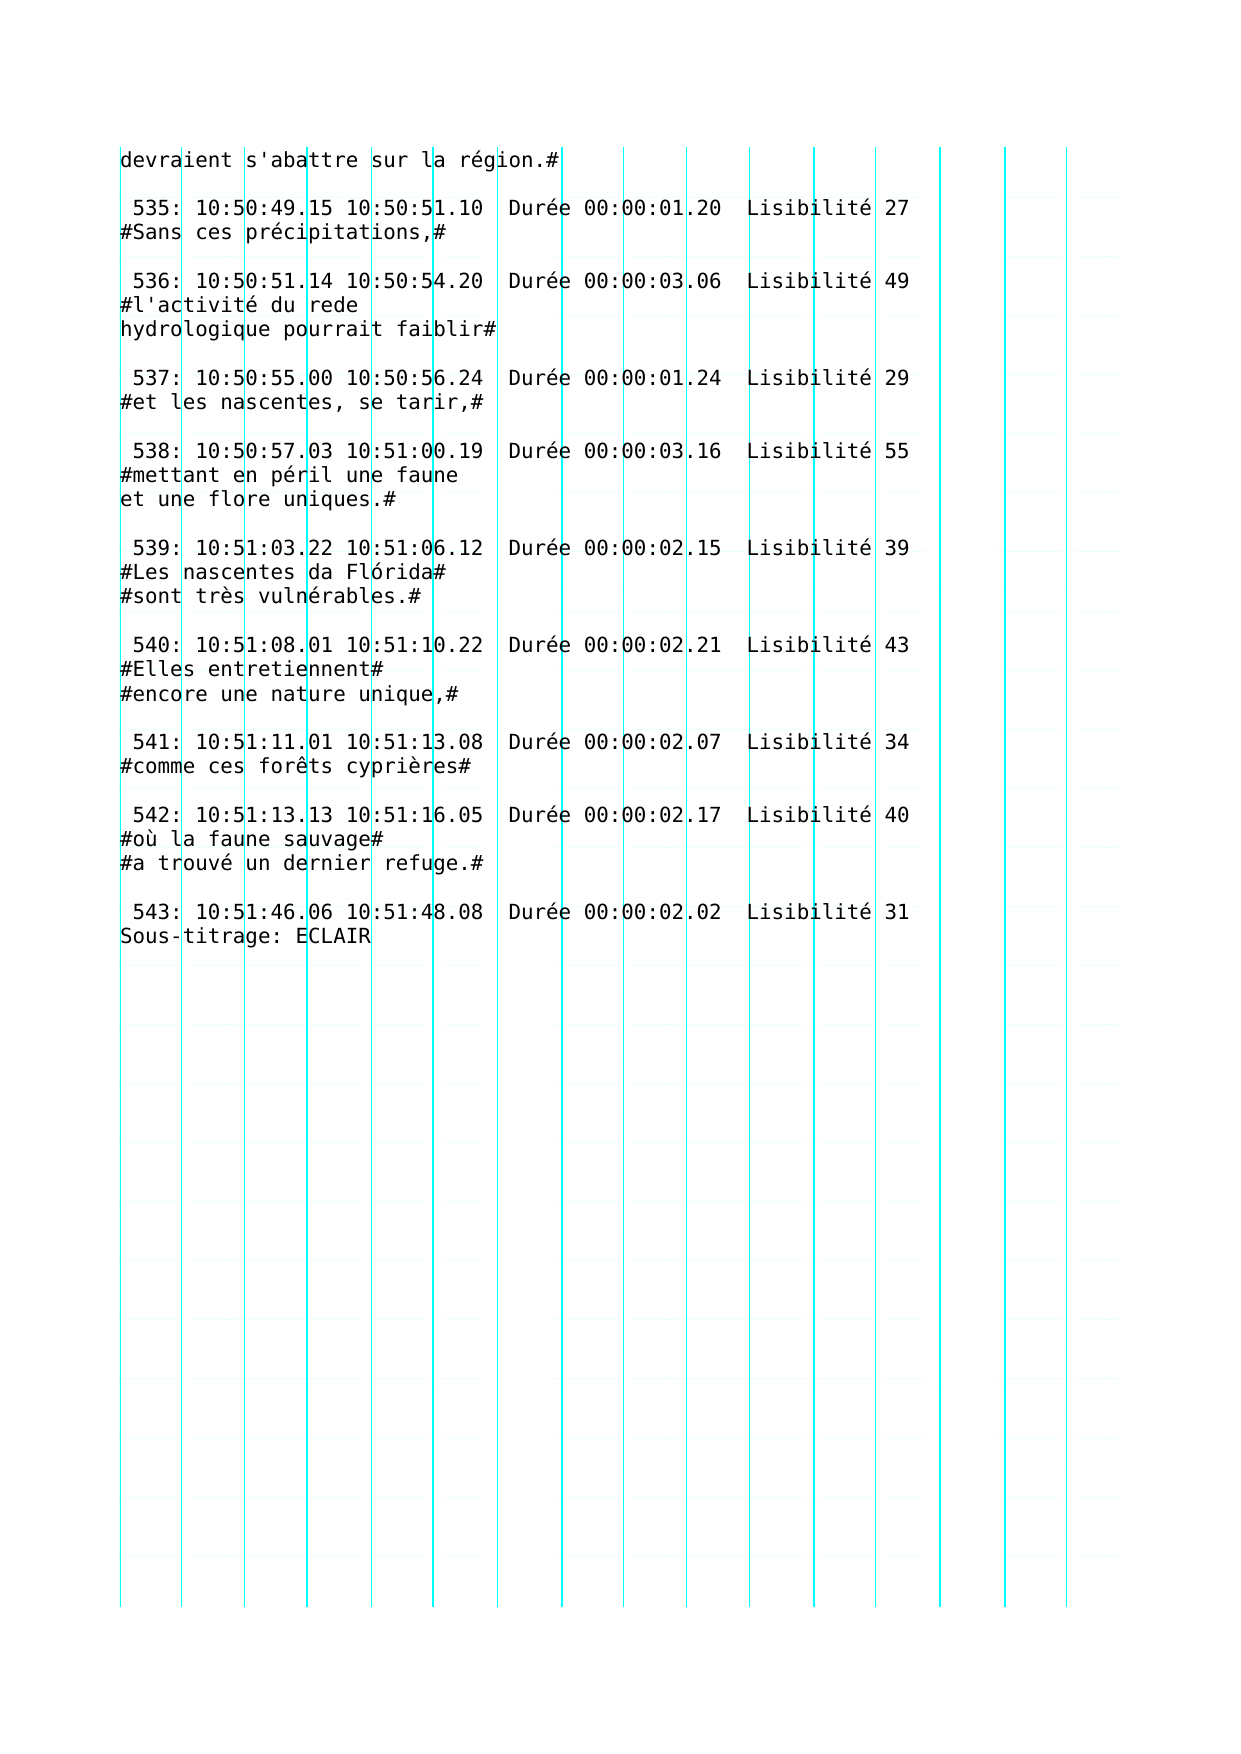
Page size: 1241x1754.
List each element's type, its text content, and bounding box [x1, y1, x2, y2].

text #Les nascentes da Flórida# [120, 560, 1120, 584]
text 539: 10:51:03.22 10:51:06.12 Durée 00:00:02.15 Lisibilité 39 [120, 536, 1120, 560]
text #Sans ces précipitations,# [120, 220, 1120, 245]
text #comme ces forêts cyprières# [120, 754, 1120, 779]
text 538: 10:50:57.03 10:51:00.19 Durée 00:00:03.16 Lisibilité 55 [120, 439, 1120, 463]
text et une flore uniques.# [120, 487, 1120, 512]
text 541: 10:51:11.01 10:51:13.08 Durée 00:00:02.07 Lisibilité 34 [120, 730, 1120, 754]
text hydrologique pourrait faiblir# [120, 317, 1120, 342]
text 537: 10:50:55.00 10:50:56.24 Durée 00:00:01.24 Lisibilité 29 [120, 366, 1120, 390]
text #où la faune sauvage# [120, 827, 1120, 851]
picture [119, 147, 1121, 1607]
text #sont très vulnérables.# [120, 584, 1120, 609]
text 540: 10:51:08.01 10:51:10.22 Durée 00:00:02.21 Lisibilité 43 [120, 633, 1120, 657]
text #encore une nature unique,# [120, 682, 1120, 706]
text 535: 10:50:49.15 10:50:51.10 Durée 00:00:01.20 Lisibilité 27 [120, 196, 1120, 220]
text 543: 10:51:46.06 10:51:48.08 Durée 00:00:02.02 Lisibilité 31 [120, 900, 1120, 924]
text devraient s'abattre sur la région.# [120, 148, 1120, 172]
text Sous-titrage: ECLAIR [120, 924, 1120, 948]
text #mettant en péril une faune [120, 463, 1120, 487]
text 542: 10:51:13.13 10:51:16.05 Durée 00:00:02.17 Lisibilité 40 [120, 803, 1120, 827]
text #et les nascentes, se tarir,# [120, 390, 1120, 414]
text #l'activité du rede [120, 293, 1120, 317]
text #a trouvé un dernier refuge.# [120, 851, 1120, 876]
text #Elles entretiennent# [120, 657, 1120, 682]
text 536: 10:50:51.14 10:50:54.20 Durée 00:00:03.06 Lisibilité 49 [120, 269, 1120, 293]
